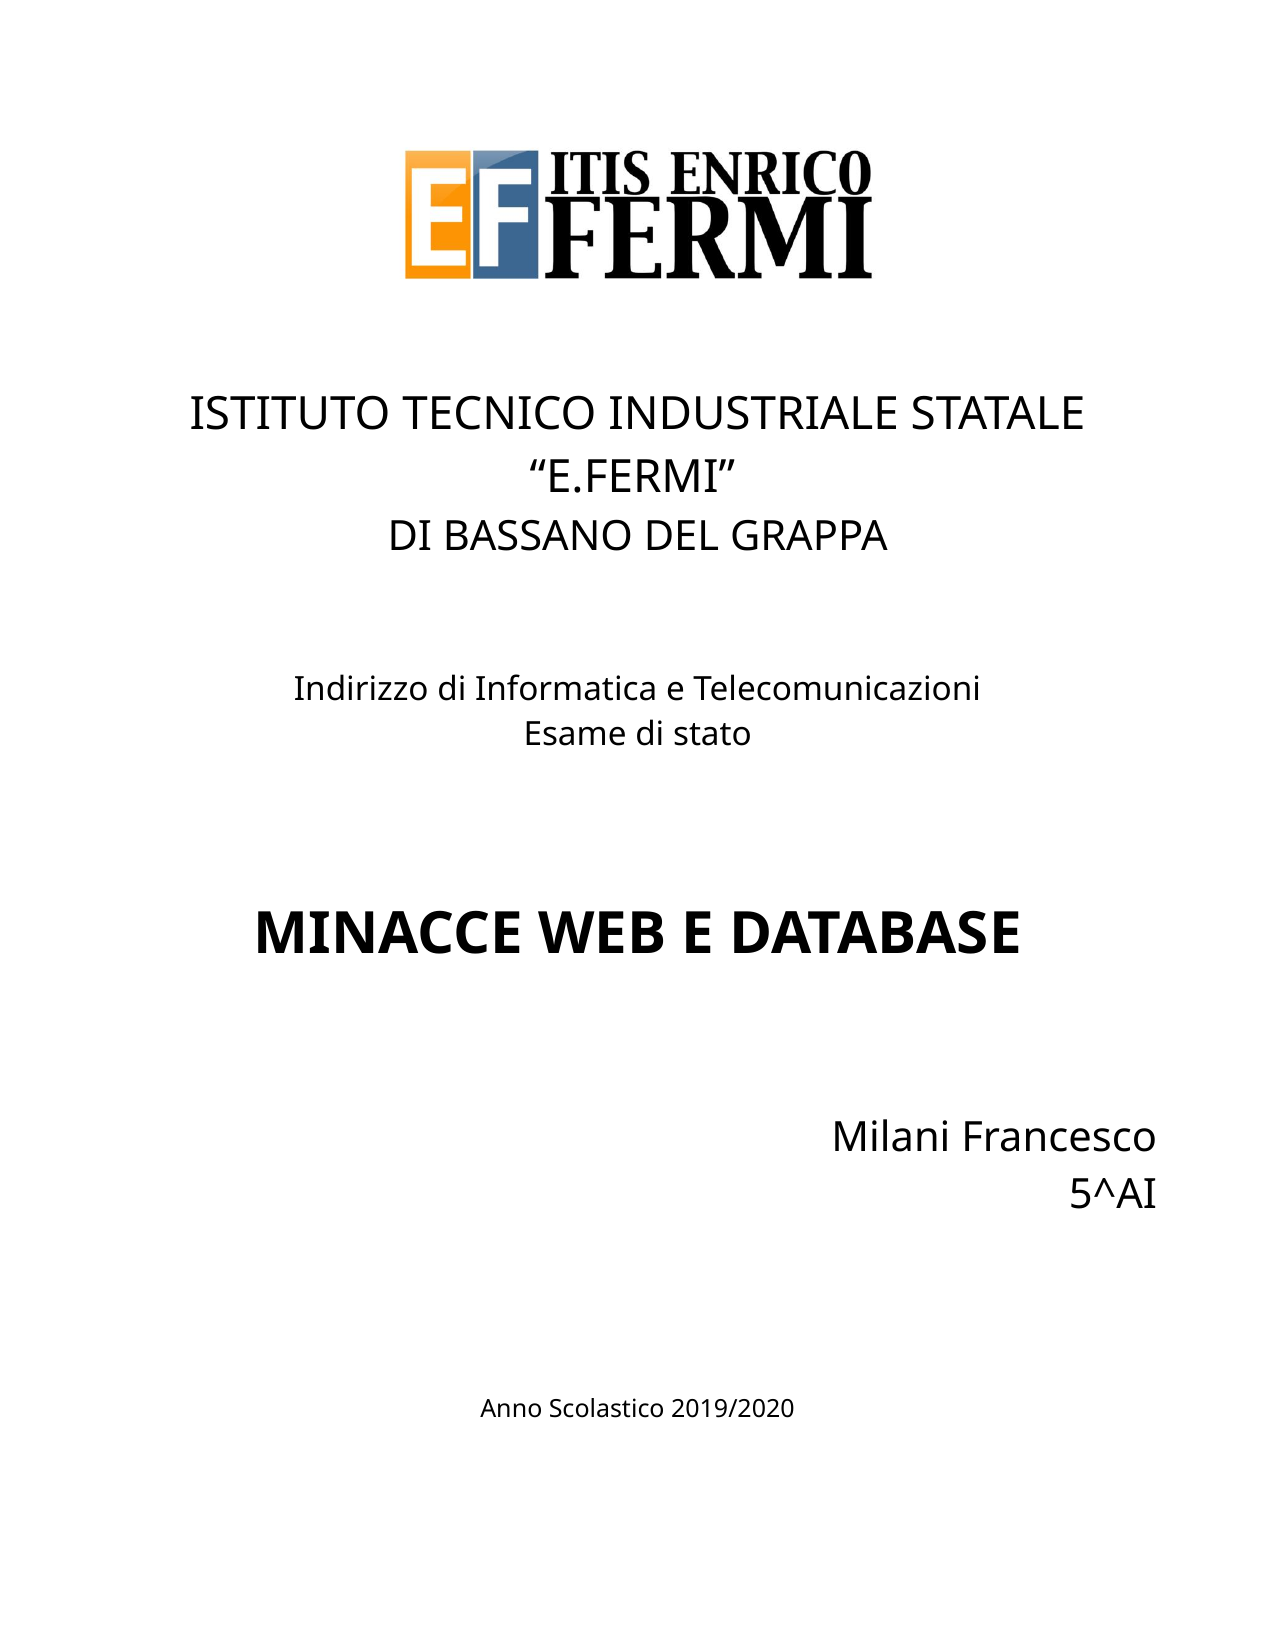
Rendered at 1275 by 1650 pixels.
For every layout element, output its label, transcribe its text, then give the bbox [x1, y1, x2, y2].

text Anno Scolastico 2019/2020 [118, 1391, 1157, 1425]
text 5^AI [118, 1164, 1157, 1221]
text Indirizzo di Informatica e Telecomunicazioni [118, 664, 1157, 710]
picture [390, 138, 885, 291]
text DI BASSANO DEL GRAPPA [118, 506, 1157, 562]
text ISTITUTO TECNICO INDUSTRIALE STATALE “E.FERMI” [118, 381, 1157, 506]
text Milani Francesco [118, 1107, 1157, 1164]
text Esame di stato [118, 710, 1157, 755]
text MINACCE WEB E DATABASE [118, 892, 1157, 971]
